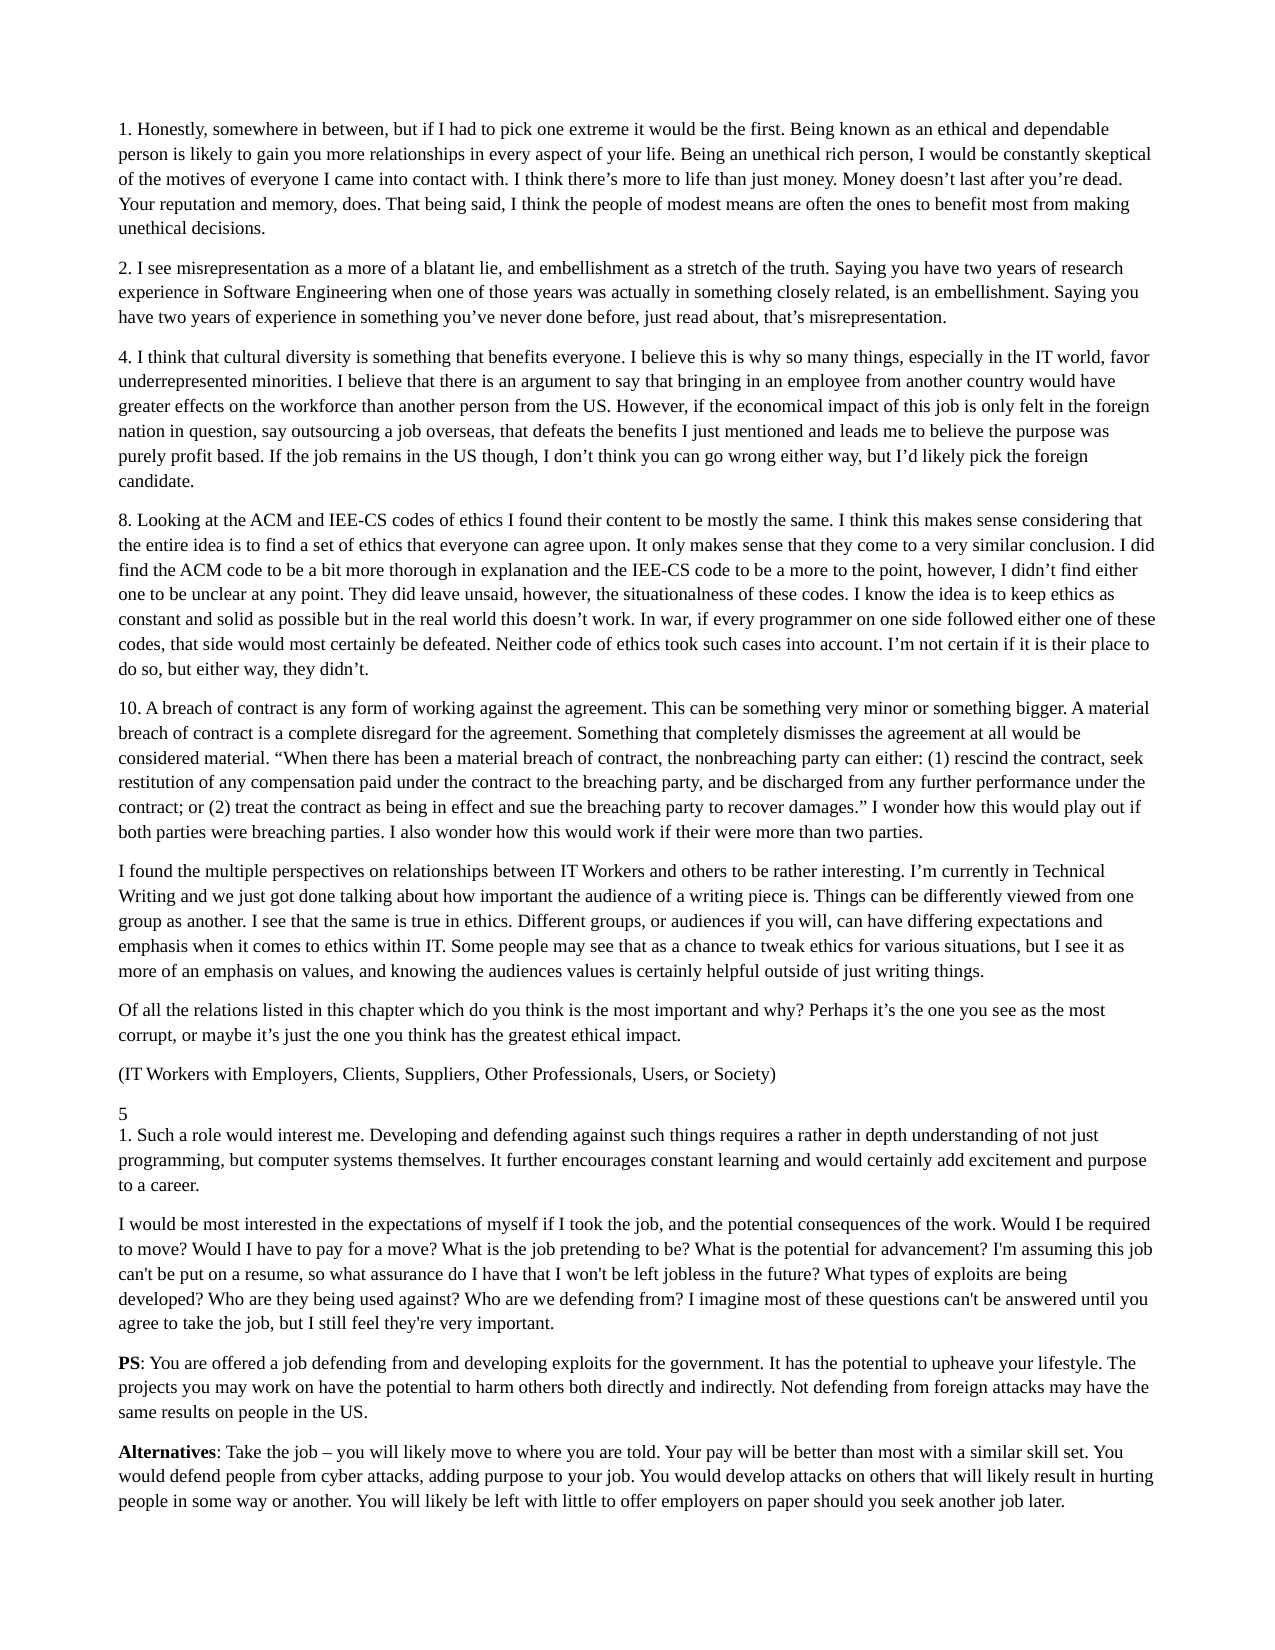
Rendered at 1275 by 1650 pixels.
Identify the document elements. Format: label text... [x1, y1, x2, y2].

text 1. Such a role would interest me. Developing and defending against such things requires a rather in depth understanding of not just programming, but computer systems themselves. It further encourages constant learning and would certainly add excitement and purpose to a career. [118, 1124, 1157, 1195]
text PS: You are offered a job defending from and developing exploits for the government. It has the potential to upheave your lifestyle. The projects you may work on have the potential to harm others both directly and indirectly. Not defending from foreign attacks may have the same results on people in the US. [118, 1352, 1157, 1423]
text 10. A breach of contract is any form of working against the agreement. This can be something very minor or something bigger. A material breach of contract is a complete disregard for the agreement. Something that completely dismisses the agreement at all would be considered material. “When there has been a material breach of contract, the nonbreaching party can either: (1) rescind the contract, seek restitution of any compensation paid under the contract to the breaching party, and be discharged from any further performance under the contract; or (2) treat the contract as being in effect and sue the breaching party to recover damages.” I wonder how this would play out if both parties were breaching parties. I also wonder how this would work if their were more than two parties. [118, 697, 1157, 843]
text 4. I think that cultural diversity is something that benefits everyone. I believe this is why so many things, especially in the IT world, favor underrepresented minorities. I believe that there is an argument to say that bringing in an employee from another country would have greater effects on the workforce than another person from the US. However, if the economical impact of this job is only felt in the foreign nation in question, say outsourcing a job overseas, that defeats the benefits I just mentioned and leads me to believe the purpose was purely profit based. If the job remains in the US though, I don’t think you can go wrong either way, but I’d likely pick the foreign candidate. [118, 346, 1157, 491]
text 1. Honestly, somewhere in between, but if I had to pick one extreme it would be the first. Being known as an ethical and dependable person is likely to gain you more relationships in every aspect of your life. Being an unethical rich person, I would be constantly skeptical of the motives of everyone I came into contact with. I think there’s more to life than just money. Money doesn’t last after you’re dead. Your reputation and memory, does. That being said, I think the people of modest means are often the ones to benefit most from making unethical decisions. [118, 118, 1157, 239]
text I found the multiple perspectives on relationships between IT Workers and others to be rather interesting. I’m currently in Technical Writing and we just got done talking about how important the audience of a writing piece is. Things can be differently viewed from one group as another. I see that the same is true in ethics. Different groups, or audiences if you will, can have differing expectations and emphasis when it comes to ethics within IT. Some people may see that as a chance to tweak ethics for various situations, but I see it as more of an emphasis on values, and knowing the audiences values is certainly helpful outside of just writing things. [118, 860, 1157, 981]
text 2. I see misrepresentation as a more of a blatant lie, and embellishment as a stretch of the truth. Saying you have two years of research experience in Software Engineering when one of those years was actually in something closely related, is an embellishment. Saying you have two years of experience in something you’ve never done before, just read about, that’s misrepresentation. [118, 257, 1157, 328]
text 5 [118, 1102, 1157, 1124]
text 8. Looking at the ACM and IEE-CS codes of ethics I found their content to be mostly the same. I think this makes sense considering that the entire idea is to find a set of ethics that everyone can agree upon. It only makes sense that they come to a very similar conclusion. I did find the ACM code to be a bit more thorough in explanation and the IEE-CS code to be a more to the point, however, I didn’t find either one to be unclear at any point. They did leave unsaid, however, the situationalness of these codes. I know the idea is to keep ethics as constant and solid as possible but in the real world this doesn’t work. In war, if every programmer on one side followed either one of these codes, that side would most certainly be defeated. Neither code of ethics took such cases into account. I’m not certain if it is their place to do so, but either way, they didn’t. [118, 509, 1157, 679]
text Alternatives: Take the job – you will likely move to where you are told. Your pay will be better than most with a similar skill set. You would defend people from cyber attacks, adding purpose to your job. You would develop attacks on others that will likely result in hurting people in some way or another. You will likely be left with little to offer employers on paper should you seek another job later. [118, 1441, 1157, 1512]
text I would be most interested in the expectations of myself if I took the job, and the potential consequences of the work. Would I be required to move? Would I have to pay for a move? What is the job pretending to be? What is the potential for advancement? I'm assuming this job can't be put on a resume, so what assurance do I have that I won't be left jobless in the future? What types of exploits are being developed? Who are they being used against? Who are we defending from? I imagine most of these questions can't be answered until you agree to take the job, but I still feel they're very important. [118, 1213, 1157, 1334]
text (IT Workers with Employers, Clients, Suppliers, Other Professionals, Users, or Society) [118, 1063, 1157, 1085]
text Of all the relations listed in this chapter which do you think is the most important and why? Perhaps it’s the one you see as the most corrupt, or maybe it’s just the one you think has the greatest ethical impact. [118, 999, 1157, 1045]
